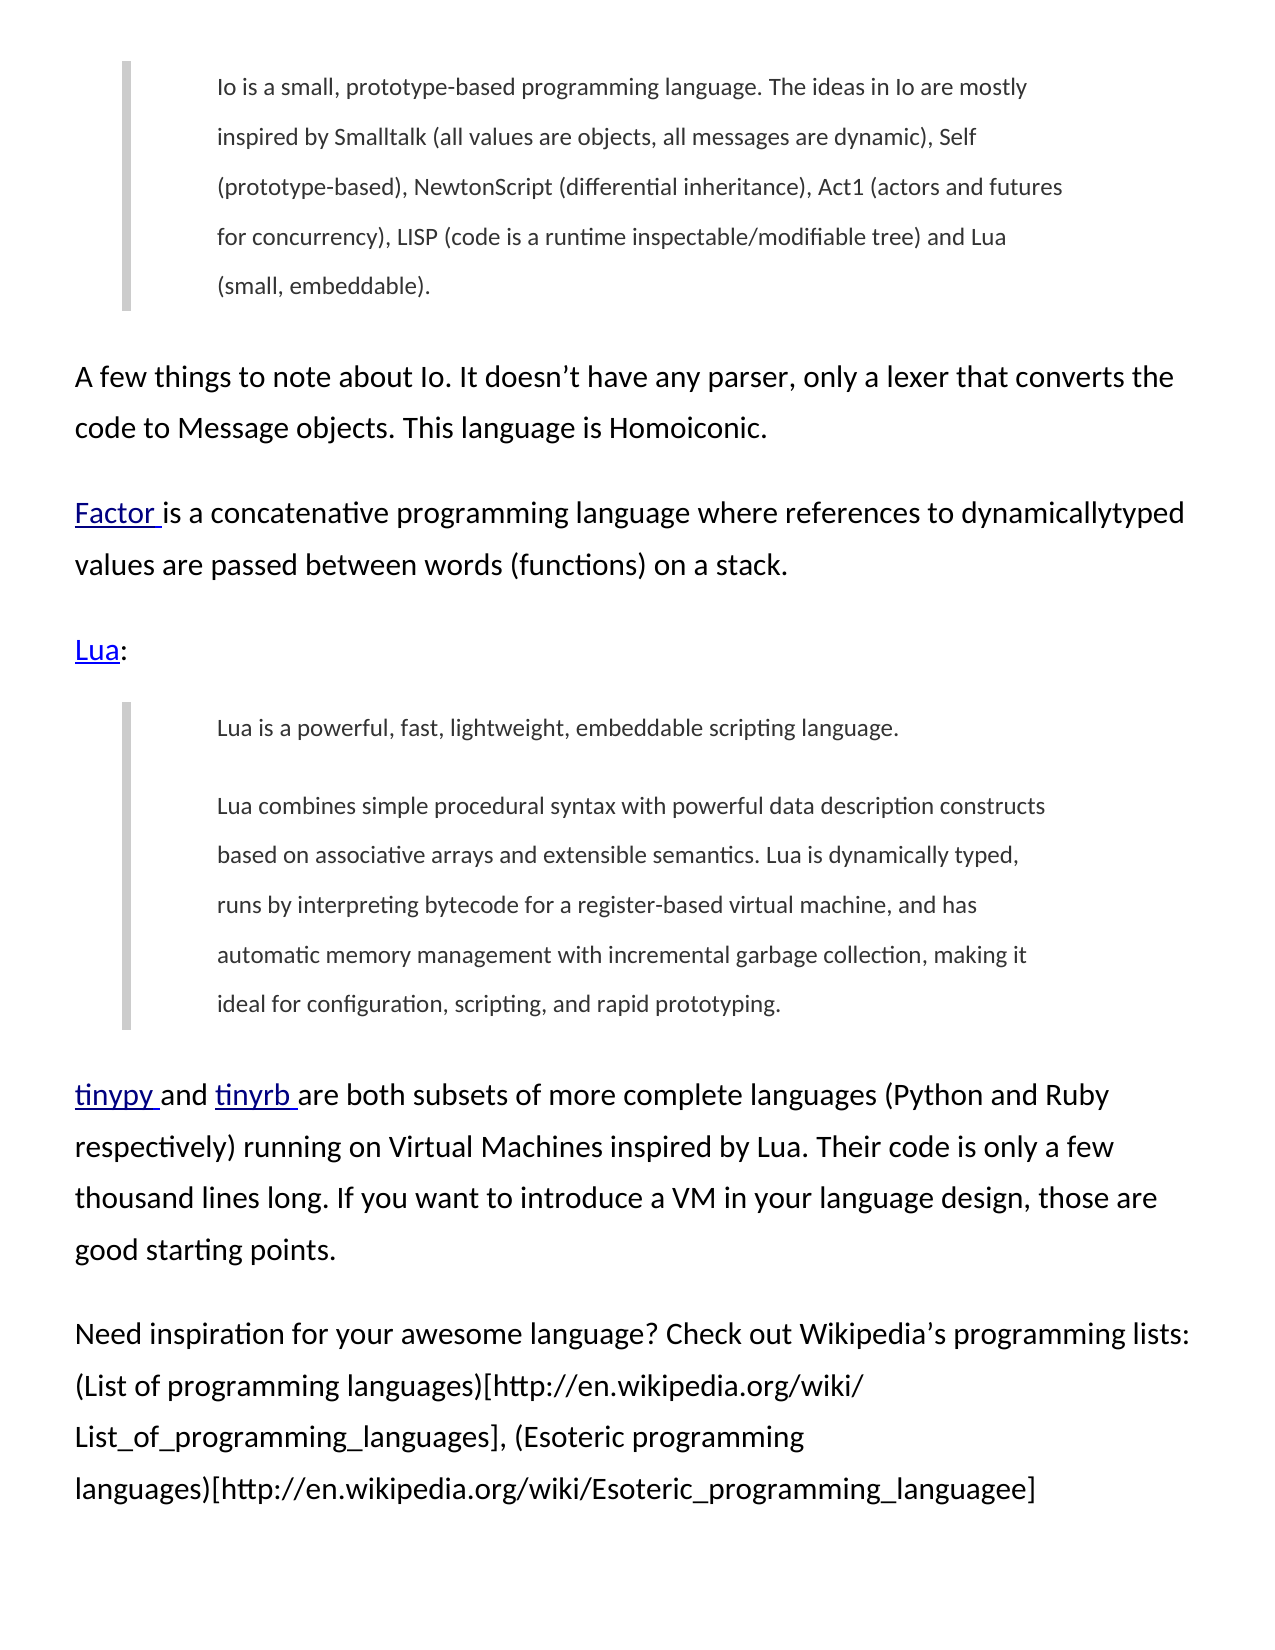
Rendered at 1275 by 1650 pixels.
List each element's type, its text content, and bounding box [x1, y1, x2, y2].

text Lua combines simple procedural syntax with powerful data description constructs based on associative arrays and extensible semantics. Lua is dynamically typed, runs by interpreting bytecode for a register-based virtual machine, and has automatic memory management with incremental garbage collection, making it ideal for configuration, scripting, and rapid prototyping. [131, 790, 1068, 1019]
text A few things to note about Io. It doesn’t have any parser, only a lexer that converts the code to Message objects. This language is Homoiconic. [74, 357, 1195, 447]
text Factor is a concatenative programming language where references to dynamicallytyped values are passed between words (functions) on a stack. [74, 493, 1195, 583]
text Lua: [75, 630, 1275, 668]
text Io is a small, prototype-based programming language. The ideas in Io are mostly inspired by Smalltalk (all values are objects, all messages are dynamic), Self (prototype-based), NewtonScript (differential inheritance), Act1 (actors and futures for concurrency), LISP (code is a runtime inspectable/modifiable tree) and Lua (small, embeddable). [131, 72, 1068, 301]
text tinypy and tinyrb are both subsets of more complete languages (Python and Ruby respectively) running on Virtual Machines inspired by Lua. Their code is only a few thousand lines long. If you want to introduce a VM in your language design, those are good starting points. [74, 1075, 1195, 1268]
text Need inspiration for your awesome language? Check out Wikipedia’s programming lists: (List of programming languages)[http://en.wikipedia.org/wiki/ List_of_programming_languages], (Esoteric programming languages)[http://en.wikipedia.org/wiki/Esoteric_programming_languagee] [74, 1314, 1195, 1507]
text Lua is a powerful, fast, lightweight, embeddable scripting language. [131, 712, 1068, 743]
